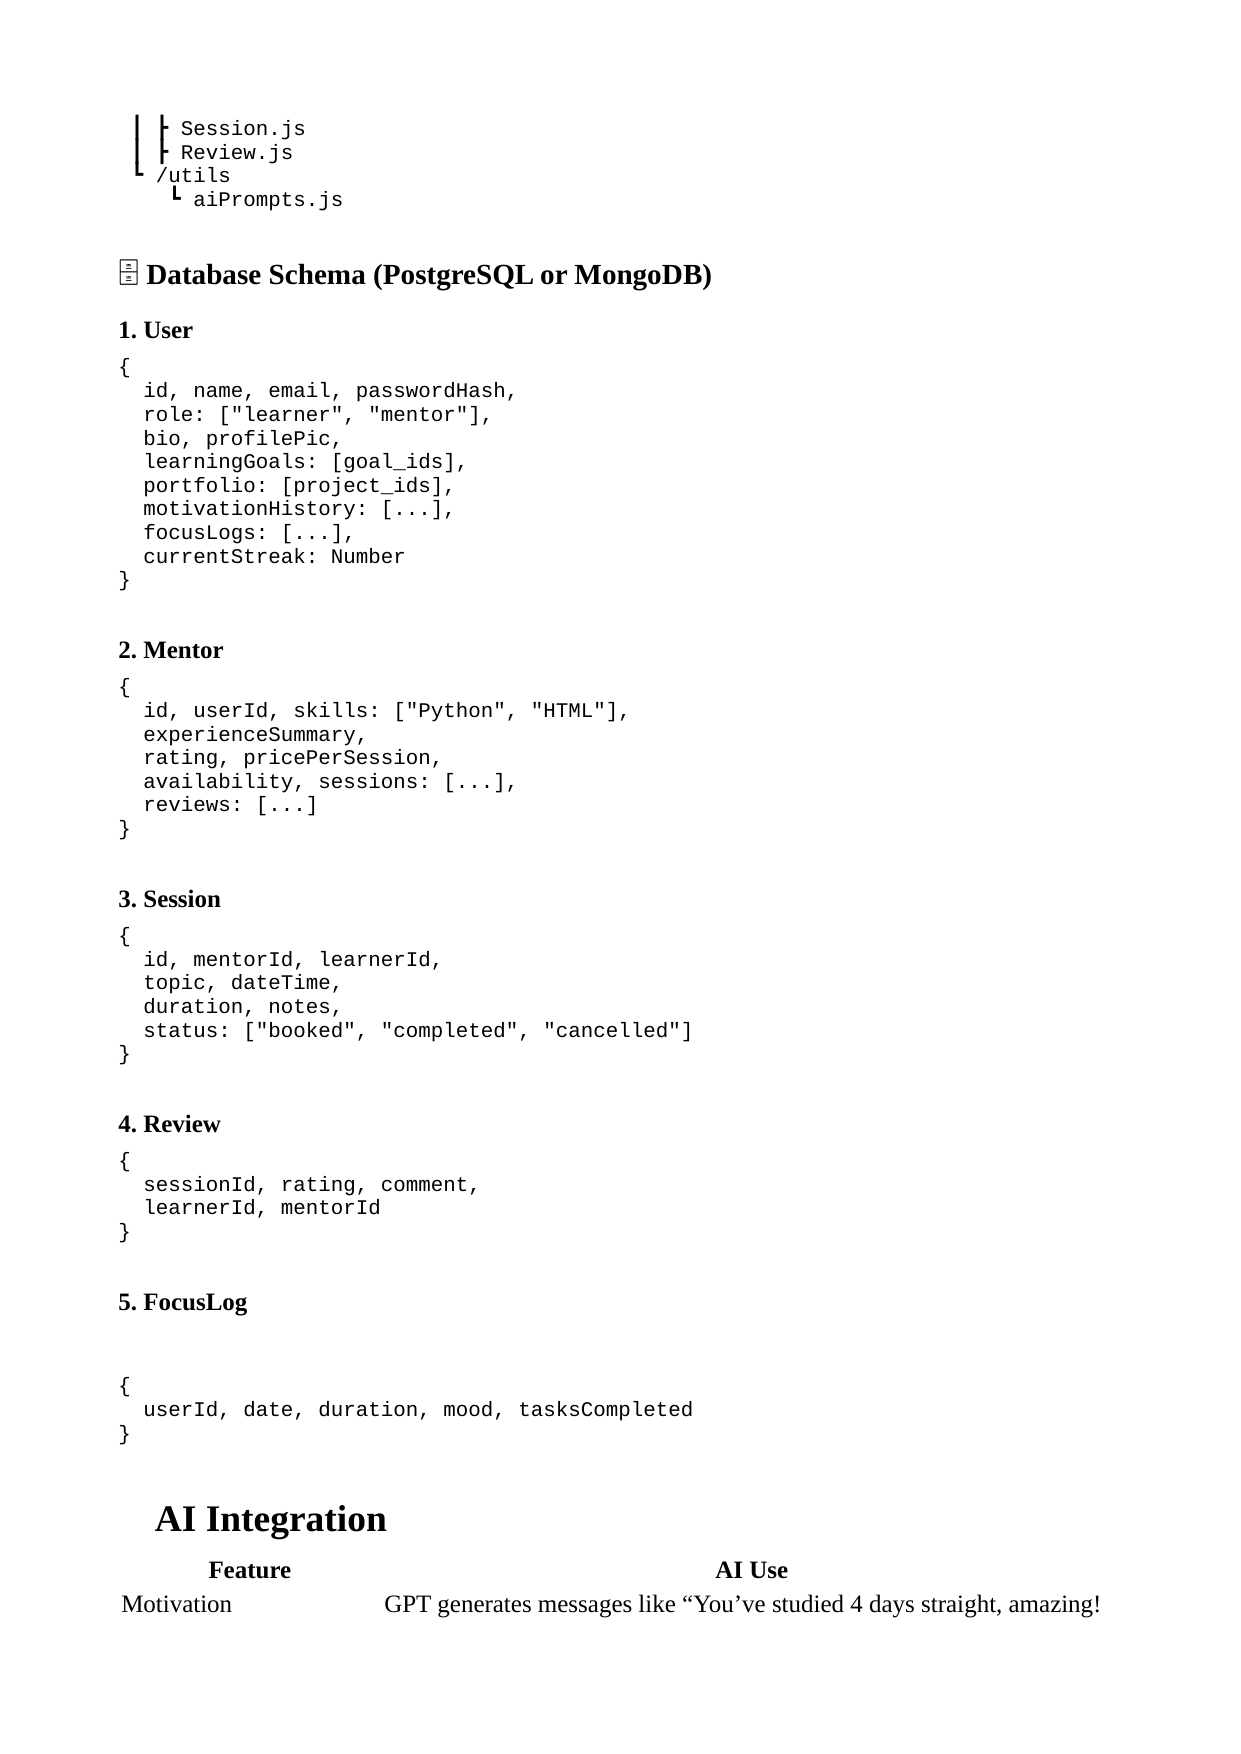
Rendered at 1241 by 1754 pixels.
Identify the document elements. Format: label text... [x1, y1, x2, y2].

text } [118, 569, 1122, 593]
text ┃ ┣ Review.js [138, 142, 1122, 165]
text { [118, 925, 1122, 949]
text availability, sessions: [...], [118, 771, 1122, 794]
text { [118, 1375, 1122, 1399]
text id, mentorId, learnerId, [118, 949, 1122, 972]
text learningGoals: [goal_ids], [118, 451, 1122, 475]
text experienceSummary, [118, 723, 1122, 747]
text sessionId, rating, comment, [118, 1174, 1122, 1197]
text currentStreak: Number [118, 546, 1122, 569]
text } [118, 818, 1122, 842]
table_header AI Use [381, 1552, 1122, 1587]
text ┗ aiPrompts.js [118, 189, 1122, 213]
table_header Feature [118, 1552, 381, 1587]
text status: ["booked", "completed", "cancelled"] [118, 1019, 1122, 1043]
subtitle 4. Review [118, 1109, 1122, 1138]
table_cell Motivation [118, 1587, 381, 1621]
text rating, pricePerSession, [118, 747, 1122, 771]
text motivationHistory: [...], [118, 498, 1122, 522]
text id, name, email, passwordHash, [118, 380, 1122, 404]
text learnerId, mentorId [118, 1197, 1122, 1221]
subtitle 2. Mentor [118, 635, 1122, 664]
subtitle 3. Session [118, 884, 1122, 912]
text { [118, 357, 1122, 380]
text { [118, 676, 1122, 700]
text ┃ ┣ Session.js [138, 118, 160, 142]
subtitle 5. FocusLog [118, 1287, 1122, 1315]
text id, userId, skills: ["Python", "HTML"], [118, 700, 1122, 723]
text { [118, 1150, 1122, 1174]
subtitle 🧠 AI Integration [118, 1496, 1122, 1539]
table_cell GPT generates messages like “You’ve studied 4 days straight, amazing! [381, 1587, 1122, 1621]
text } [118, 1422, 1122, 1446]
subtitle 🗄 Database Schema (PostgreSQL or MongoDB) [118, 257, 1122, 290]
text topic, dateTime, [118, 972, 1122, 996]
text ┗ /utils [118, 165, 1122, 189]
text ┃ ┣ Review.js [118, 142, 135, 165]
text } [118, 1043, 1122, 1067]
text bio, profilePic, [118, 427, 1122, 451]
text userId, date, duration, mood, tasksCompleted [118, 1399, 1122, 1422]
text portfolio: [project_ids], [118, 475, 1122, 498]
text ┃ ┣ Session.js [118, 118, 135, 142]
subtitle 1. User [118, 315, 1122, 344]
text duration, notes, [118, 996, 1122, 1019]
text focusLogs: [...], [118, 522, 1122, 546]
text ┃ ┣ Session.js [163, 118, 1122, 142]
text reviews: [...] [118, 794, 1122, 818]
text } [118, 1221, 1122, 1245]
text role: ["learner", "mentor"], [118, 404, 1122, 427]
